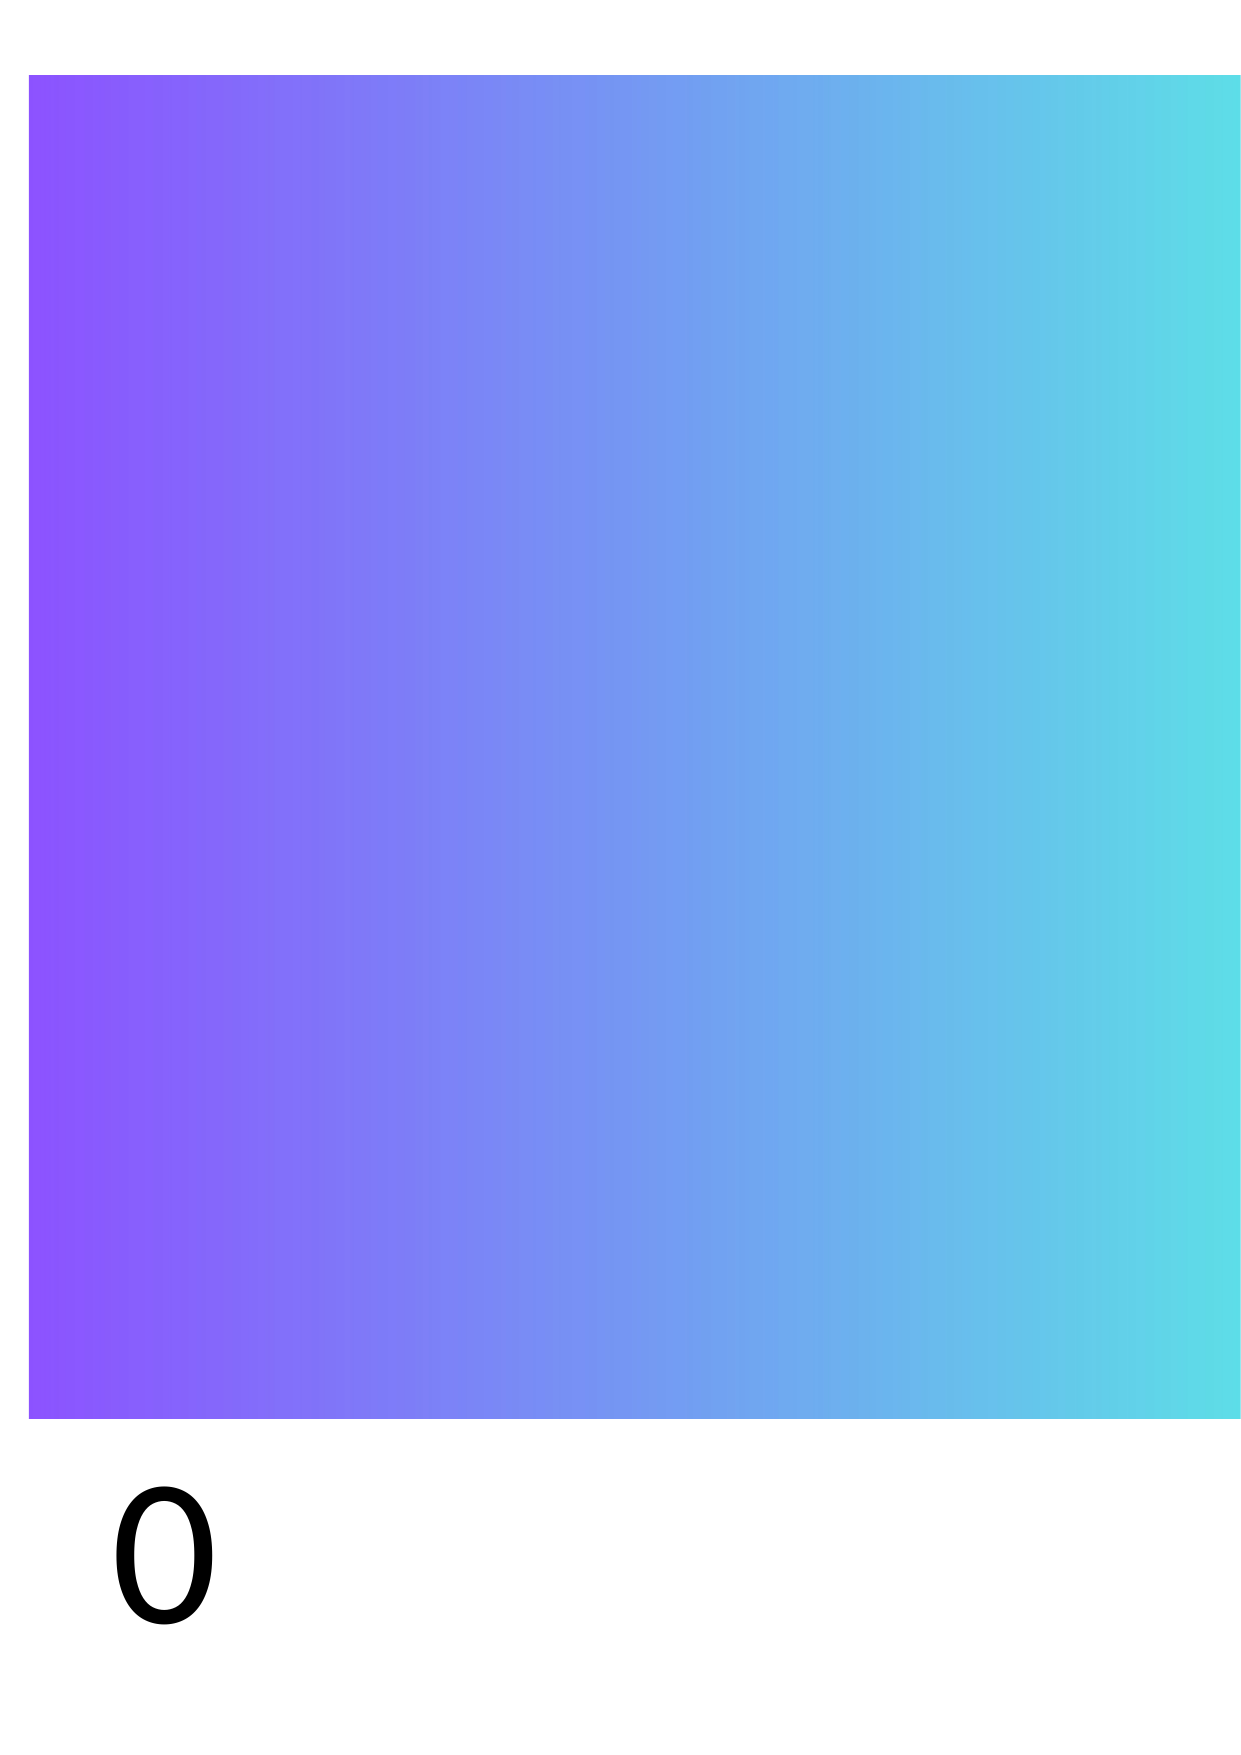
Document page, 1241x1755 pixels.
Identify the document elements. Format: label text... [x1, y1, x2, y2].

text 0 [111, 1419, 1191, 1676]
